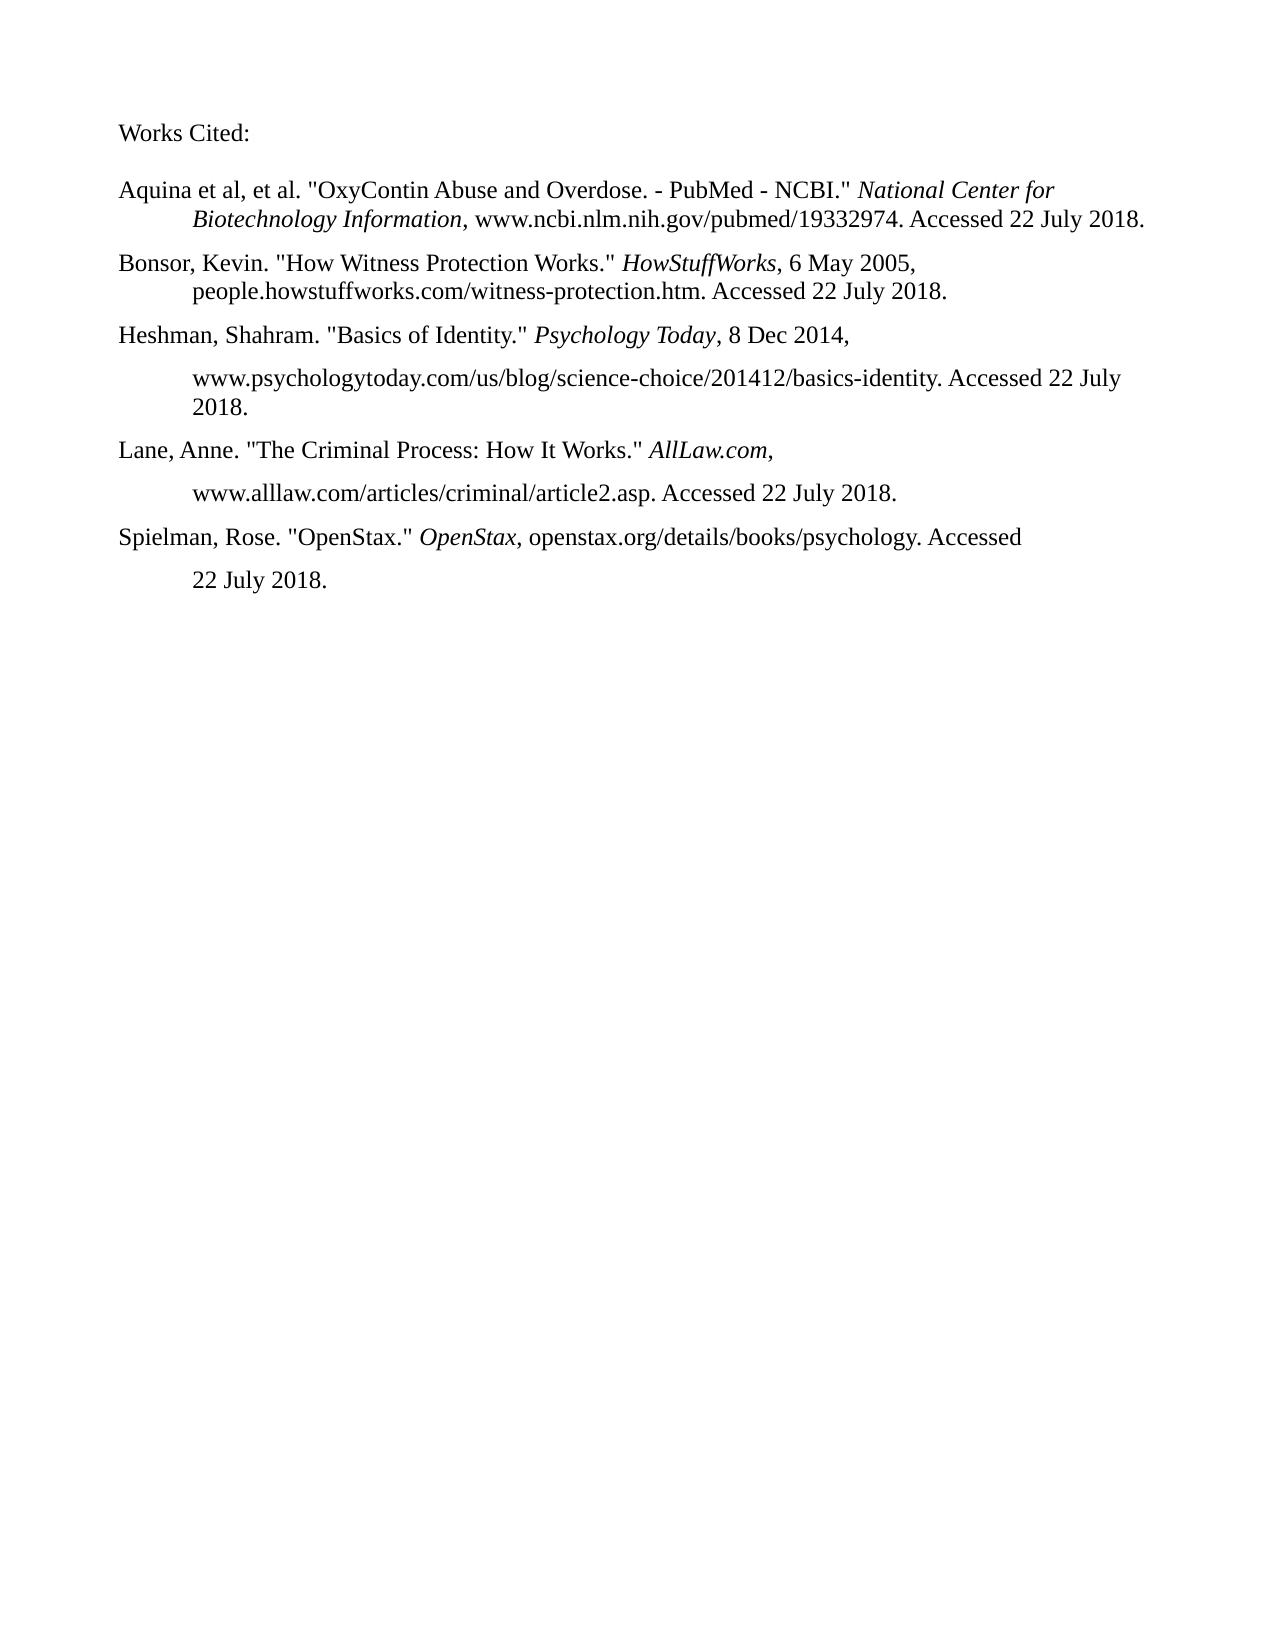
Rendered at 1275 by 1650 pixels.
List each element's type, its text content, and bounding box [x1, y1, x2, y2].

text Heshman, Shahram. "Basics of Identity." Psychology Today, 8 Dec 2014, [118, 320, 1157, 348]
text Works Cited: [118, 118, 1157, 147]
text Spielman, Rose. "OpenStax." OpenStax, openstax.org/details/books/psychology. Accessed [118, 522, 1157, 551]
text 22 July 2018. [118, 565, 1157, 594]
text www.alllaw.com/articles/criminal/article2.asp. Accessed 22 July 2018. [118, 478, 1157, 507]
text Aquina et al, et al. "OxyContin Abuse and Overdose. - PubMed - NCBI." National Center for Biotechnology Information, www.ncbi.nlm.nih.gov/pubmed/19332974. Accessed 22 July 2018. [118, 176, 1157, 233]
text Bonsor, Kevin. "How Witness Protection Works." HowStuffWorks, 6 May 2005, people.howstuffworks.com/witness-protection.htm. Accessed 22 July 2018. [118, 248, 1157, 305]
text www.psychologytoday.com/us/blog/science-choice/201412/basics-identity. Accessed 22 July 2018. [118, 363, 1157, 421]
text Lane, Anne. "The Criminal Process: How It Works." AllLaw.com, [118, 435, 1157, 464]
